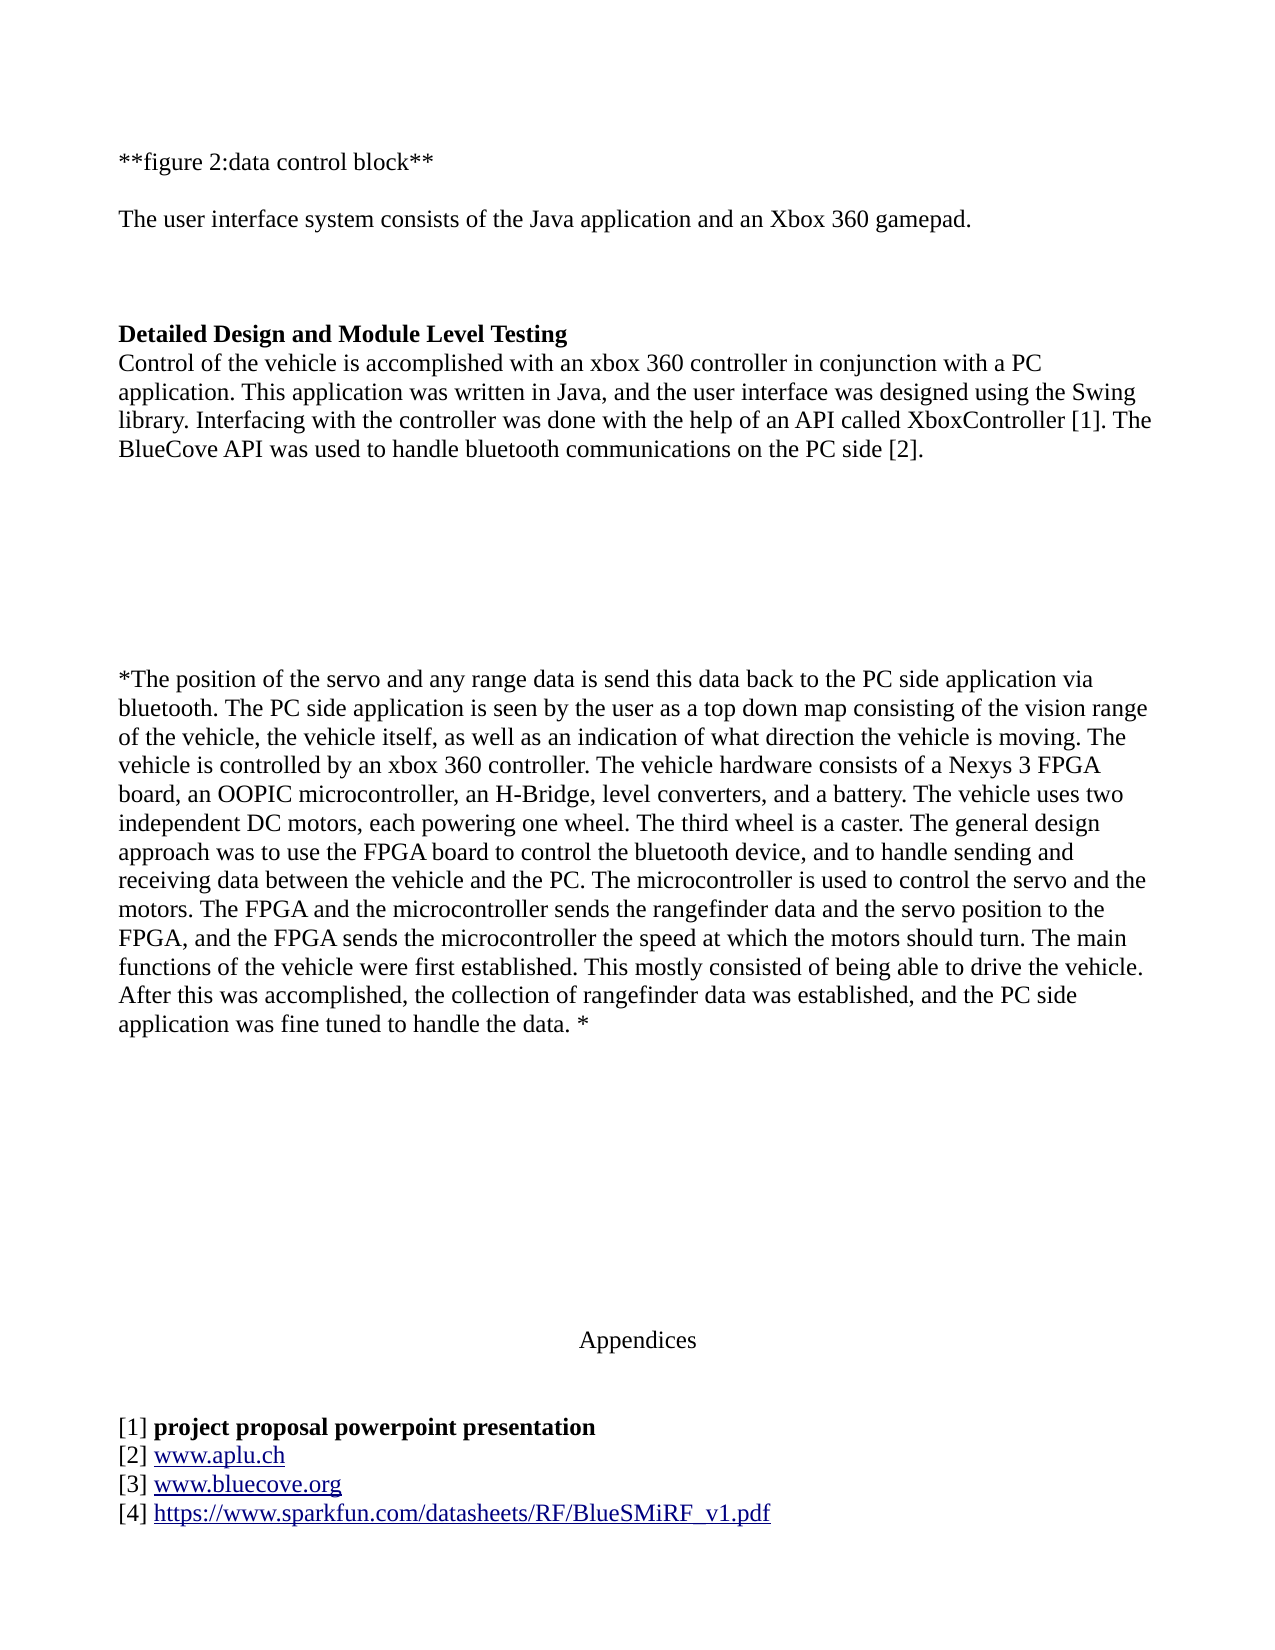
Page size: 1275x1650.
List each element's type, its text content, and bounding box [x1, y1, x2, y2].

text Appendices [118, 1326, 1157, 1354]
text [2] www.aplu.ch [118, 1441, 1157, 1469]
text *The position of the servo and any range data is send this data back to the PC side application via bluetooth. The PC side application is seen by the user as a top down map consisting of the vision range of the vehicle, the vehicle itself, as well as an indication of what direction the vehicle is moving. The vehicle is controlled by an xbox 360 controller. The vehicle hardware consists of a Nexys 3 FPGA board, an OOPIC microcontroller, an H-Bridge, level converters, and a battery. The vehicle uses two independent DC motors, each powering one wheel. The third wheel is a caster. The general design approach was to use the FPGA board to control the bluetooth device, and to handle sending and receiving data between the vehicle and the PC. The microcontroller is used to control the servo and the motors. The FPGA and the microcontroller sends the rangefinder data and the servo position to the FPGA, and the FPGA sends the microcontroller the speed at which the motors should turn. The main functions of the vehicle were first established. This mostly consisted of being able to drive the vehicle. After this was accomplished, the collection of rangefinder data was established, and the PC side application was fine tuned to handle the data. * [118, 664, 1157, 1038]
text The user interface system consists of the Java application and an Xbox 360 gamepad. [118, 204, 1157, 233]
text [4] https://www.sparkfun.com/datasheets/RF/BlueSMiRF_v1.pdf [118, 1498, 1157, 1527]
text Control of the vehicle is accomplished with an xbox 360 controller in conjunction with a PC application. This application was written in Java, and the user interface was designed using the Swing library. Interfacing with the controller was done with the help of an API called XboxController [1]. The BlueCove API was used to handle bluetooth communications on the PC side [2]. [118, 348, 1157, 463]
text [1] project proposal powerpoint presentation [118, 1412, 1157, 1441]
text Detailed Design and Module Level Testing [118, 319, 1157, 348]
text **figure 2:data control block** [118, 147, 1157, 176]
text [3] www.bluecove.org [118, 1469, 1157, 1498]
